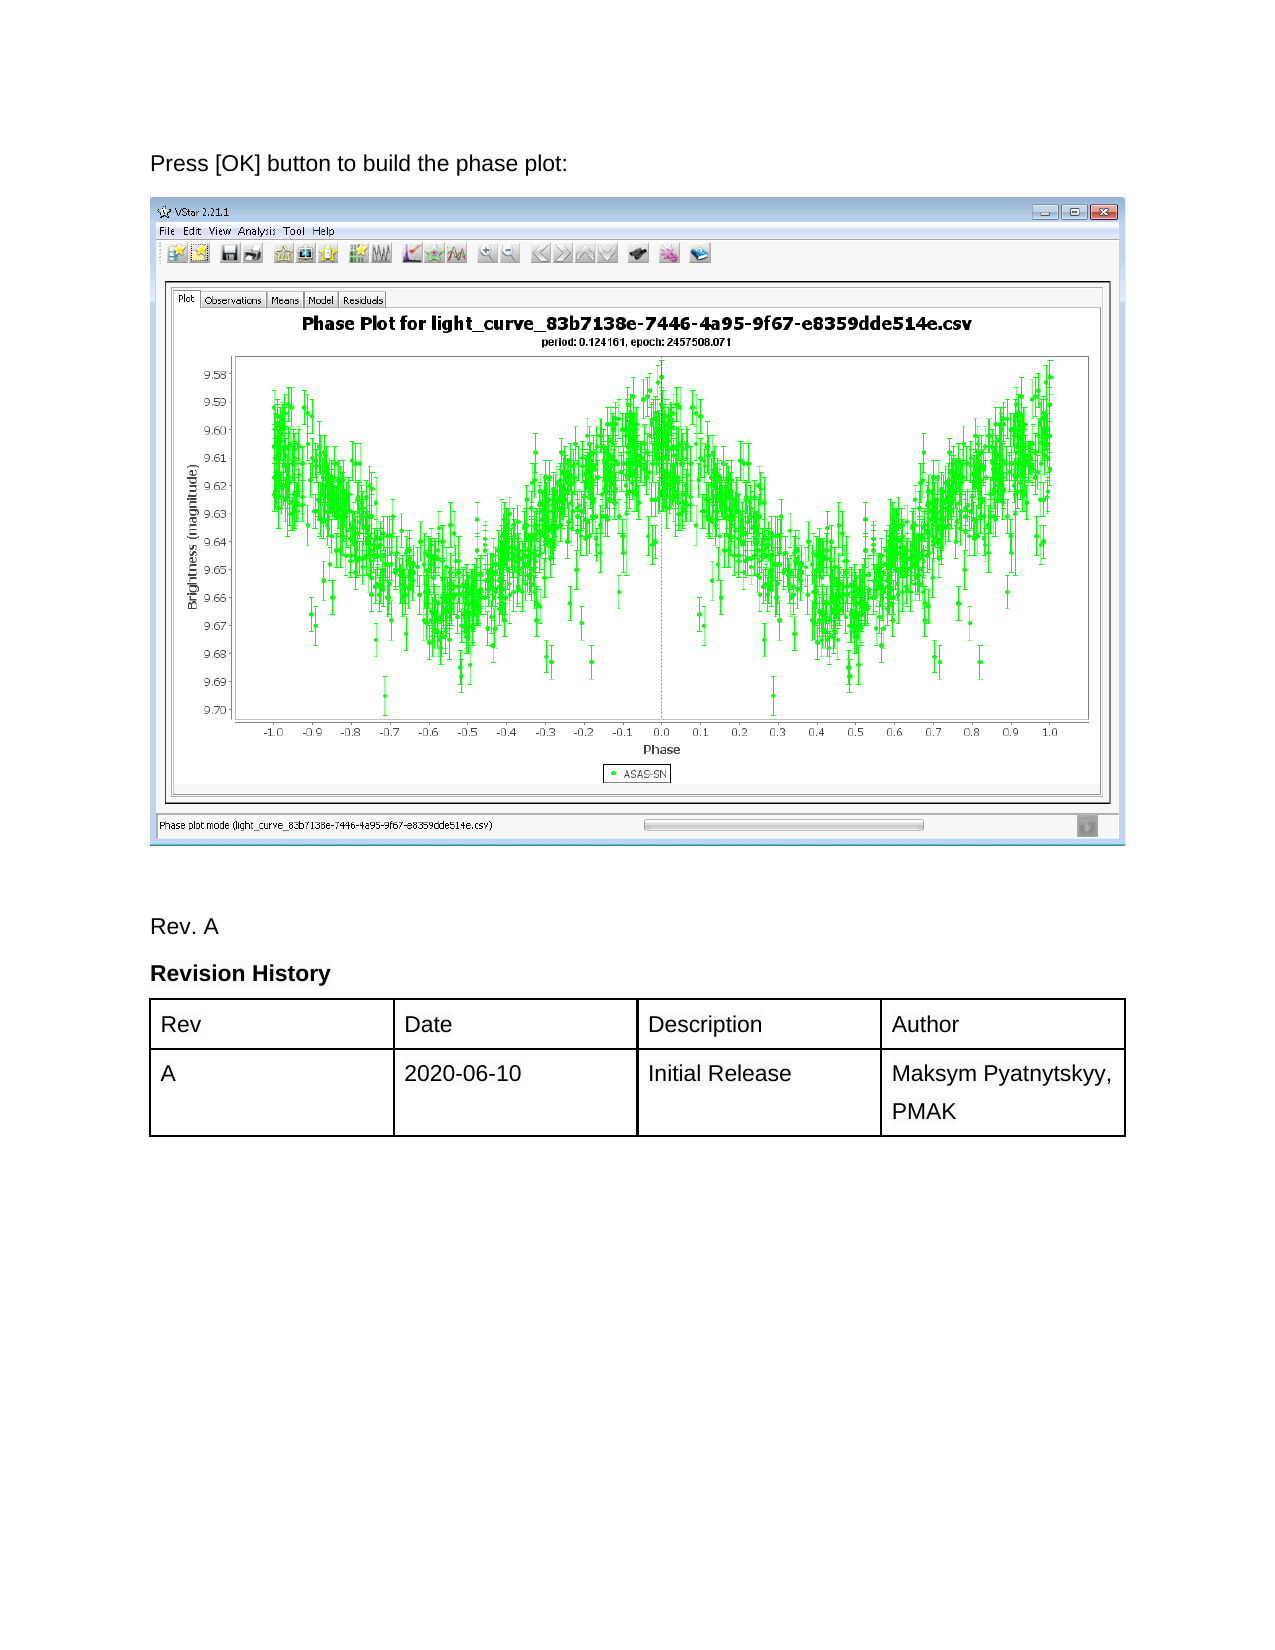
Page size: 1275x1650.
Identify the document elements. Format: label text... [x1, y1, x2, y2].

table_cell 2020-06-10 [395, 1050, 636, 1135]
table_header Rev [151, 1000, 393, 1047]
table_header Date [395, 1000, 636, 1047]
table_header Author [882, 1000, 1124, 1047]
table_header Description [639, 1000, 880, 1047]
text Rev. A [150, 913, 1125, 939]
table_cell Initial Release [639, 1050, 880, 1135]
text Press [OK] button to build the phase plot: [150, 150, 1125, 176]
picture [150, 197, 1125, 846]
table_cell A [151, 1050, 393, 1135]
table_cell Maksym Pyatnytskyy, PMAK [882, 1050, 1124, 1135]
text Revision History [150, 960, 1125, 987]
